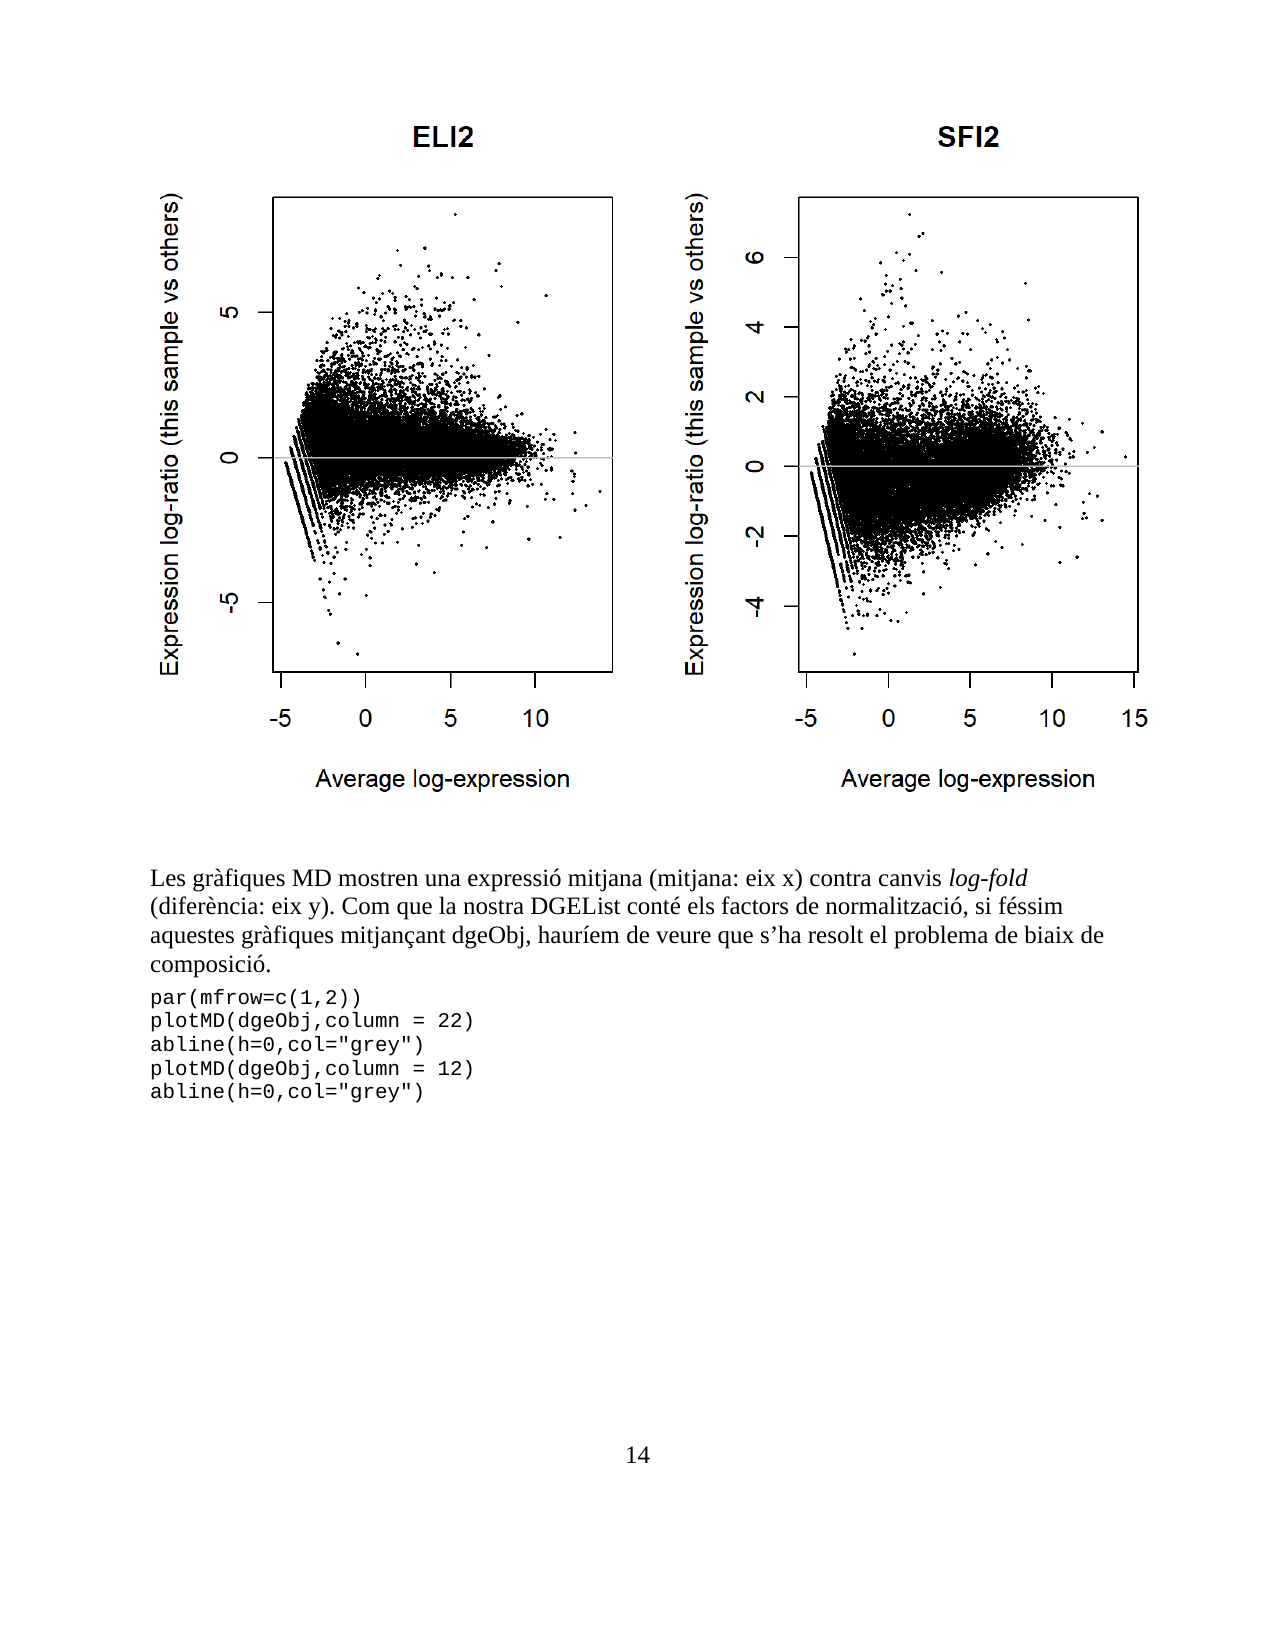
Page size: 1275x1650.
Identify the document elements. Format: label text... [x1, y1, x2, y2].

text Les gràfiques MD mostren una expressió mitjana (mitjana: eix x) contra canvis log-fold (diferència: eix y). Com que la nostra DGEList conté els factors de normalització, si féssim aquestes gràfiques mitjançant dgeObj, hauríem de veure que s’ha resolt el problema de biaix de composició. [150, 863, 1125, 978]
text plotMD(dgeObj,column = 22) [150, 1010, 1125, 1034]
text par(mfrow=c(1,2)) [150, 987, 1125, 1010]
text abline(h=0,col="grey") [150, 1081, 1125, 1105]
text abline(h=0,col="grey") [150, 1034, 1125, 1058]
text plotMD(dgeObj,column = 12) [150, 1058, 1125, 1081]
